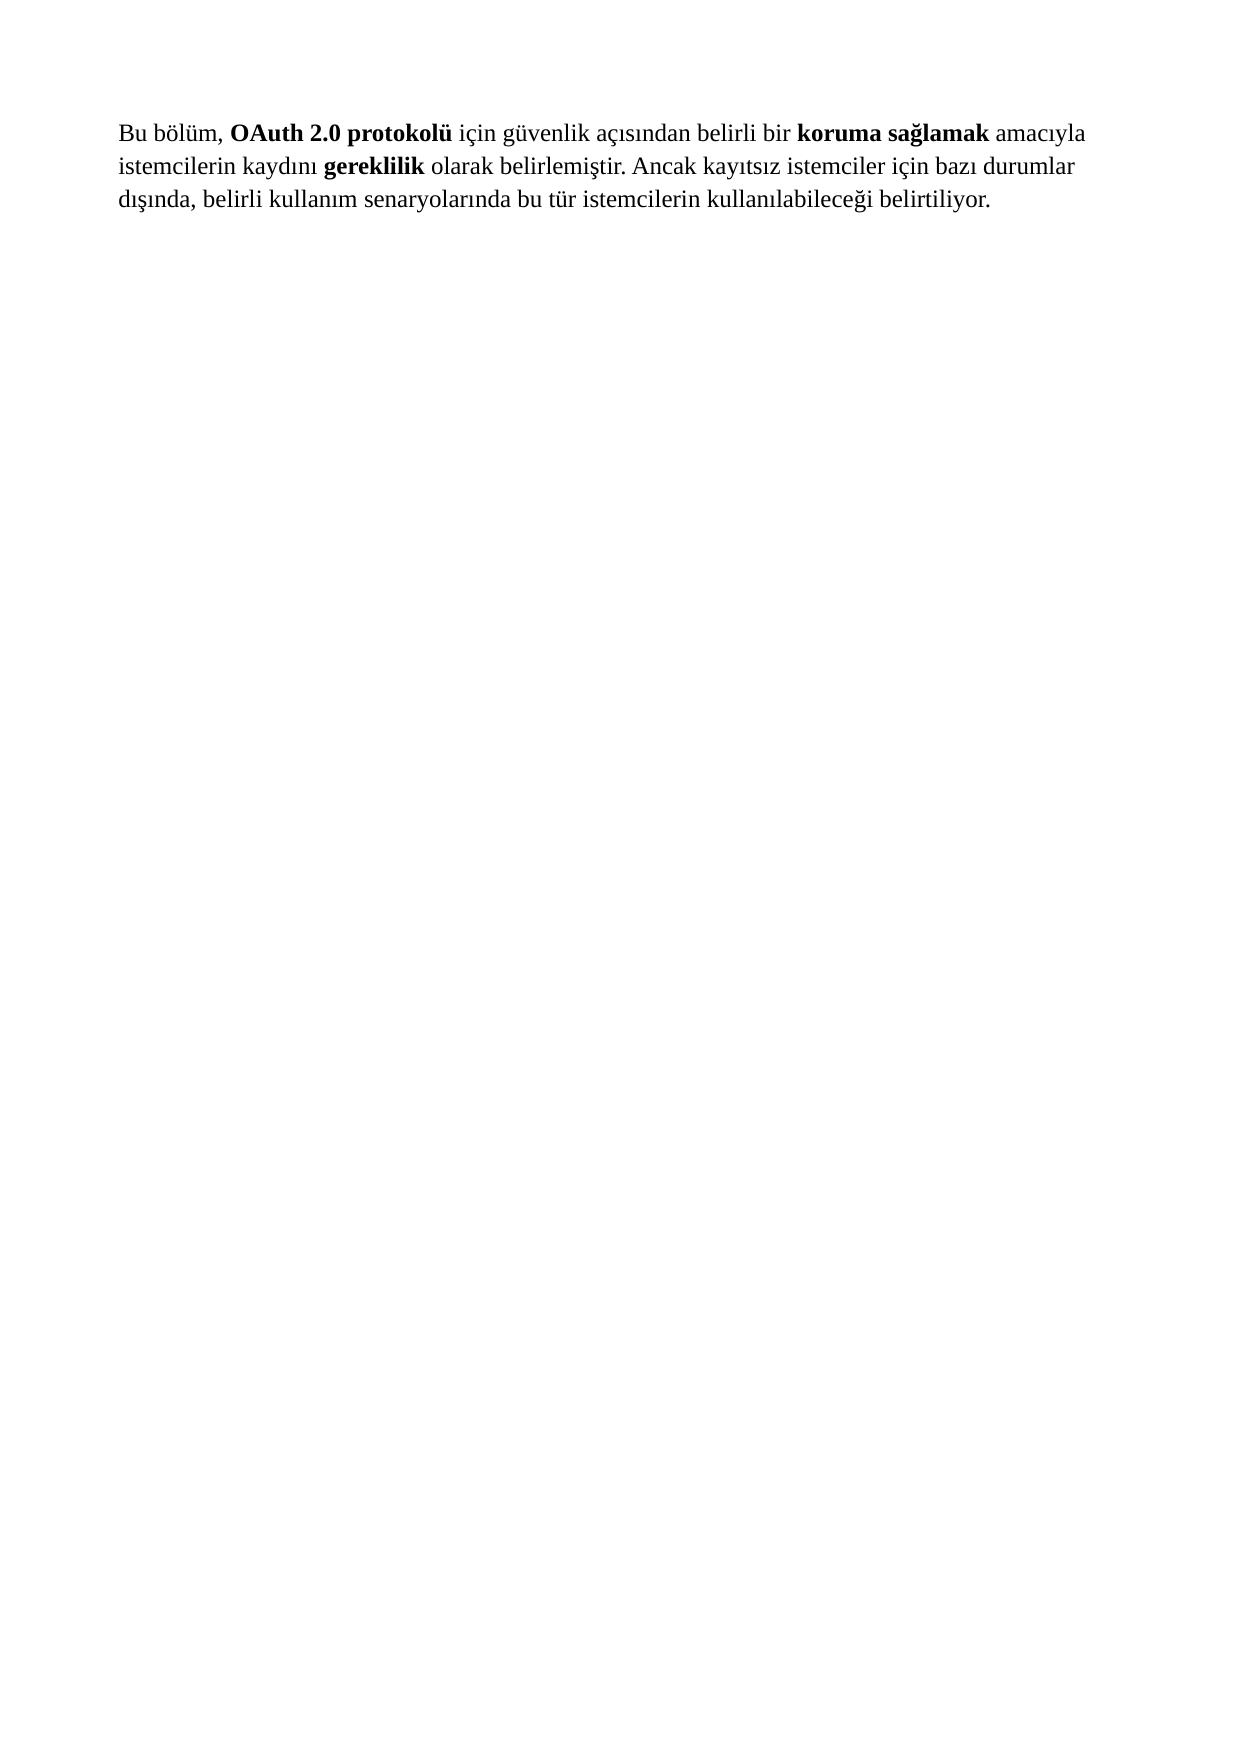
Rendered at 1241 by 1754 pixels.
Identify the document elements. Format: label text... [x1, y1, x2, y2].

text Bu bölüm, OAuth 2.0 protokolü için güvenlik açısından belirli bir koruma sağlamak amacıyla istemcilerin kaydını gereklilik olarak belirlemiştir. Ancak kayıtsız istemciler için bazı durumlar dışında, belirli kullanım senaryolarında bu tür istemcilerin kullanılabileceği belirtiliyor. [118, 118, 1122, 213]
